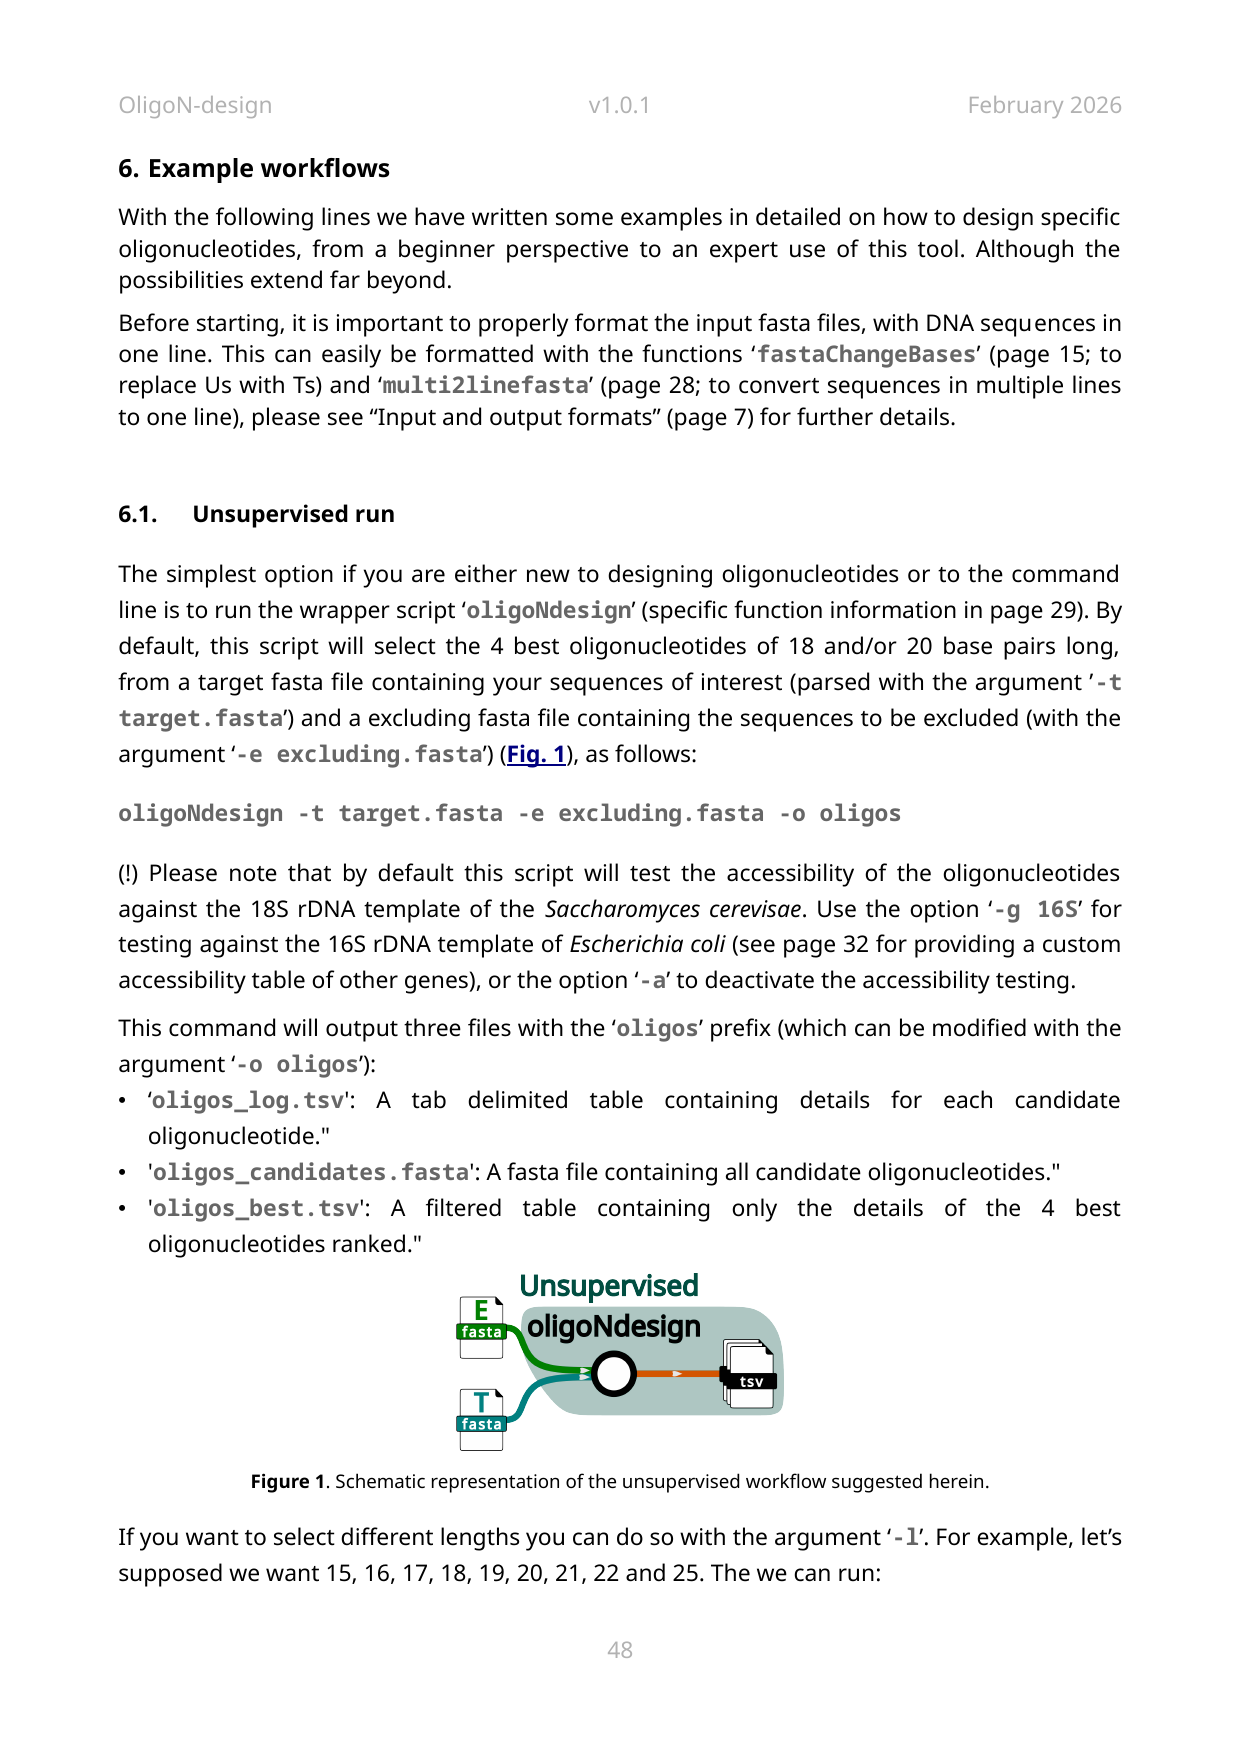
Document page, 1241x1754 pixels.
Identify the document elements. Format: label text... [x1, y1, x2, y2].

picture [456, 1273, 784, 1451]
list ‘oligos_log.tsv': A tab delimited table containing details for each candidate oligonucleotide." [118, 1084, 1122, 1151]
list 'oligos_candidates.fasta': A fasta file containing all candidate oligonucleotides." [118, 1156, 1122, 1187]
text Before starting, it is important to properly format the input fasta files, with DNA sequences in one line. This can easily be formatted with the functions ‘fastaChangeBases’ (page 15; to replace Us with Ts) and ‘multi2linefasta’ (page 28; to convert sequences in multiple lines to one line), please see “Input and output formats” (page 7) for further details. [118, 307, 1122, 432]
text If you want to select different lengths you can do so with the argument ‘-l’. For example, let’s supposed we want 15, 16, 17, 18, 19, 20, 21, 22 and 25. The we can run: [118, 1521, 1122, 1588]
text Figure 1. Schematic representation of the unsupervised workflow suggested herein. [118, 1264, 1122, 1494]
list 'oligos_best.tsv': A filtered table containing only the details of the 4 best oligonucleotides ranked." [118, 1192, 1122, 1259]
subtitle Example workflows [118, 150, 1122, 184]
text The simplest option if you are either new to designing oligonucleotides or to the command line is to run the wrapper script ‘oligoNdesign’ (specific function information in page 29). By default, this script will select the 4 best oligonucleotides of 18 and/or 20 base pairs long, from a target fasta file containing your sequences of interest (parsed with the argument ’-t target.fasta’) and a excluding fasta file containing the sequences to be excluded (with the argument ‘-e excluding.fasta’) (Fig. 1), as follows: [118, 558, 1122, 769]
text With the following lines we have written some examples in detailed on how to design specific oligonucleotides, from a beginner perspective to an expert use of this tool. Although the possibilities extend far beyond. [118, 201, 1122, 295]
text This command will output three files with the ‘oligos’ prefix (which can be modified with the argument ‘-o oligos’): [118, 1012, 1122, 1079]
text (!) Please note that by default this script will test the accessibility of the oligonucleotides against the 18S rDNA template of the Saccharomyces cerevisae. Use the option ‘-g 16S’ for testing against the 16S rDNA template of Escherichia coli (see page 31 for providing a custom accessibility table of other genes), or the option ‘-a’ to deactivate the accessibility testing. [118, 857, 1122, 996]
subtitle Unsupervised run [118, 498, 1122, 530]
text oligoNdesign -t target.fasta -e excluding.fasta -o oligos [118, 797, 1122, 828]
